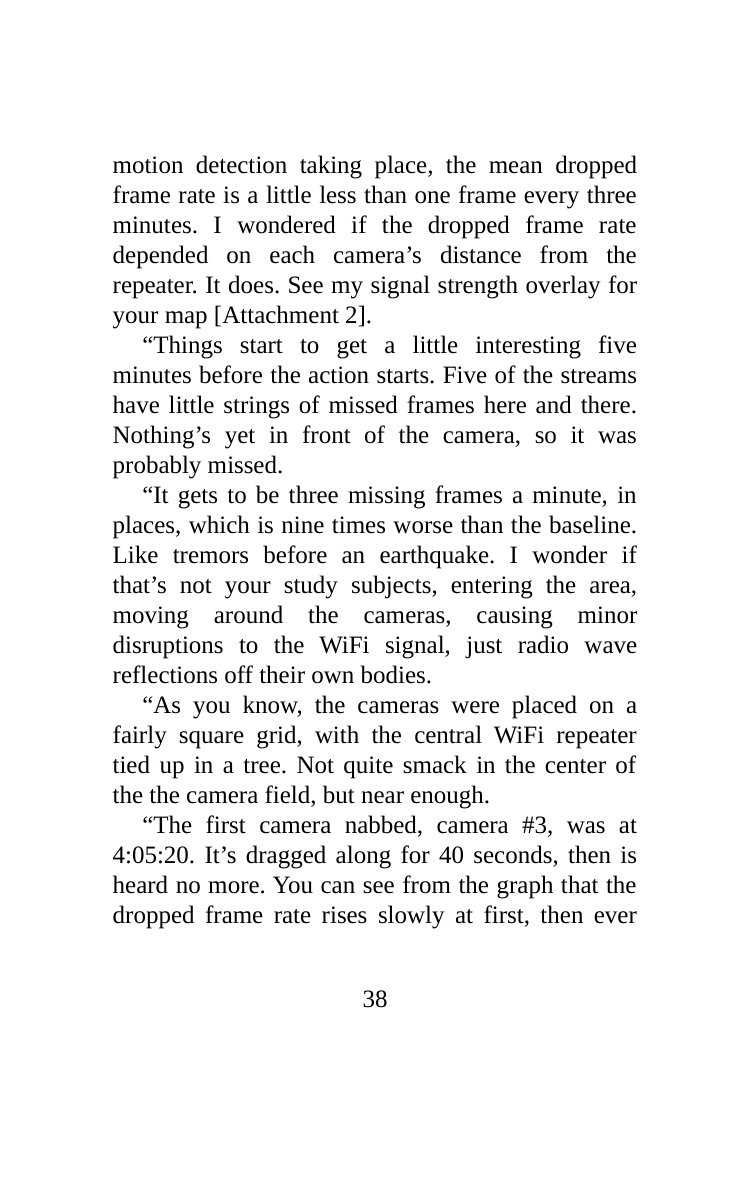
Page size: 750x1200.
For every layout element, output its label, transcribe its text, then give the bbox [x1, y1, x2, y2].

text “As you know, the cameras were placed on a fairly square grid, with the central WiFi repeater tied up in a tree. Not quite smack in the center of the the camera field, but near enough. [112, 690, 637, 810]
text “The first camera nabbed, camera #3, was at 4:05:20. It’s dragged along for 40 seconds, then is heard no more. You can see from the graph that the dropped frame rate rises slowly at first, then ever [112, 810, 637, 930]
text motion detection taking place, the mean dropped frame rate is a little less than one frame every three minutes. I wondered if the dropped frame rate depended on each camera’s distance from the repeater. It does. See my signal strength overlay for your map [Attachment 2]. [112, 150, 637, 330]
text “Things start to get a little interesting five minutes before the action starts. Five of the streams have little strings of missed frames here and there. Nothing’s yet in front of the camera, so it was probably missed. [112, 330, 637, 480]
text “It gets to be three missing frames a minute, in places, which is nine times worse than the baseline. Like tremors before an earthquake. I wonder if that’s not your study subjects, entering the area, moving around the cameras, causing minor disruptions to the WiFi signal, just radio wave reflections off their own bodies. [112, 480, 637, 690]
